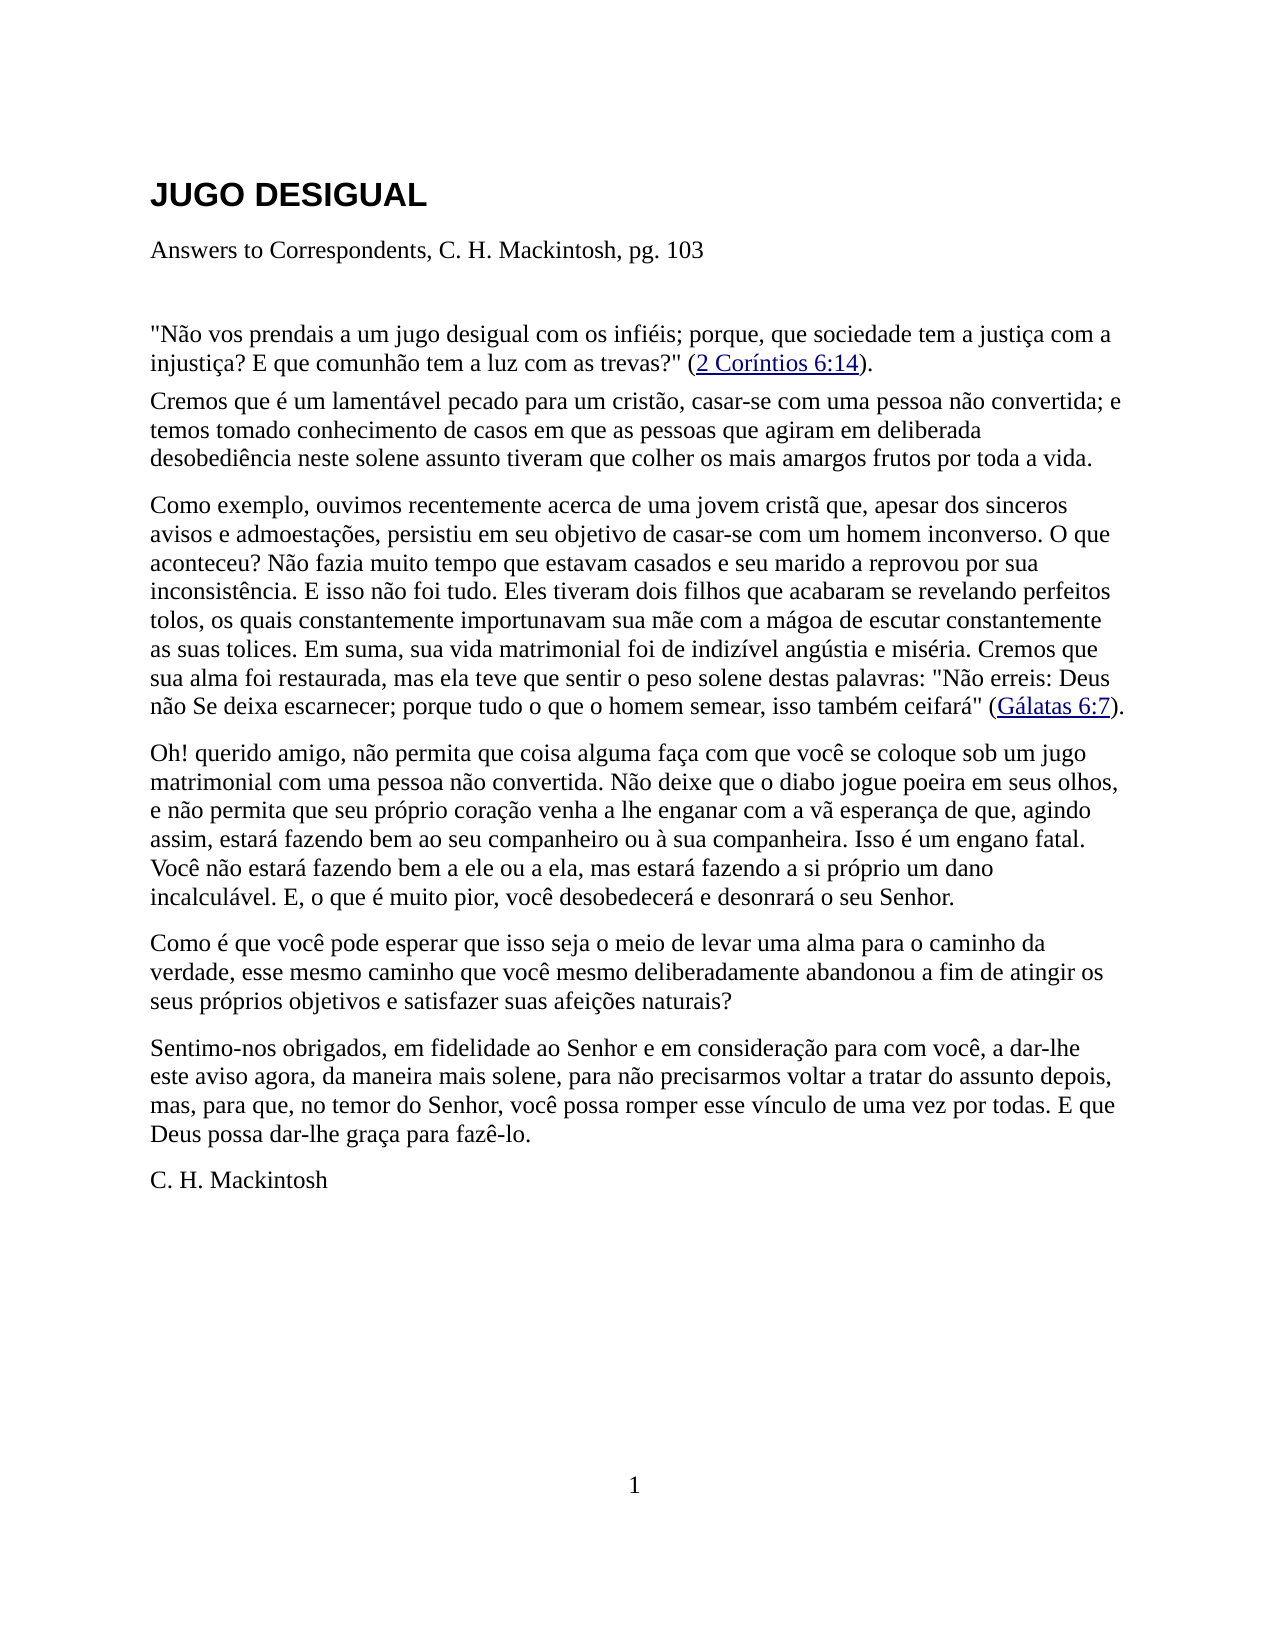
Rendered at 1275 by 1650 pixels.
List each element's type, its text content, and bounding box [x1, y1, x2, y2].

text Como é que você pode esperar que isso seja o meio de levar uma alma para o caminho da verdade, esse mesmo caminho que você mesmo deliberadamente abandonou a fim de atingir os seus próprios objetivos e satisfazer suas afeições naturais? [150, 928, 1125, 1015]
text Cremos que é um lamentável pecado para um cristão, casar-se com uma pessoa não convertida; e temos tomado conhecimento de casos em que as pessoas que agiram em deliberada desobediência neste solene assunto tiveram que colher os mais amargos frutos por toda a vida. [150, 386, 1125, 472]
text Sentimo-nos obrigados, em fidelidade ao Senhor e em consideração para com você, a dar-lhe este aviso agora, da maneira mais solene, para não precisarmos voltar a tratar do assunto depois, mas, para que, no temor do Senhor, você possa romper esse vínculo de uma vez por todas. E que Deus possa dar-lhe graça para fazê-lo. [150, 1033, 1125, 1148]
text "Não vos prendais a um jugo desigual com os infiéis; porque, que sociedade tem a justiça com a injustiça? E que comunhão tem a luz com as trevas?" (2 Coríntios 6:14). [150, 319, 1125, 377]
text Answers to Correspondents, C. H. Mackintosh, pg. 103 [150, 235, 1125, 264]
text Oh! querido amigo, não permita que coisa alguma faça com que você se coloque sob um jugo matrimonial com uma pessoa não convertida. Não deixe que o diabo jogue poeira em seus olhos, e não permita que seu próprio coração venha a lhe enganar com a vã esperança de que, agindo assim, estará fazendo bem ao seu companheiro ou à sua companheira. Isso é um engano fatal. Você não estará fazendo bem a ele ou a ela, mas estará fazendo a si próprio um dano incalculável. E, o que é muito pior, você desobedecerá e desonrará o seu Senhor. [150, 738, 1125, 911]
subtitle JUGO DESIGUAL [150, 175, 1125, 214]
text C. H. Mackintosh [150, 1166, 1125, 1194]
text Como exemplo, ouvimos recentemente acerca de uma jovem cristã que, apesar dos sinceros avisos e admoestações, persistiu em seu objetivo de casar-se com um homem inconverso. O que aconteceu? Não fazia muito tempo que estavam casados e seu marido a reprovou por sua inconsistência. E isso não foi tudo. Eles tiveram dois filhos que acabaram se revelando perfeitos tolos, os quais constantemente importunavam sua mãe com a mágoa de escutar constantemente as suas tolices. Em suma, sua vida matrimonial foi de indizível angústia e miséria. Cremos que sua alma foi restaurada, mas ela teve que sentir o peso solene destas palavras: "Não erreis: Deus não Se deixa escarnecer; porque tudo o que o homem semear, isso também ceifará" (Gálatas 6:7). [150, 490, 1125, 720]
